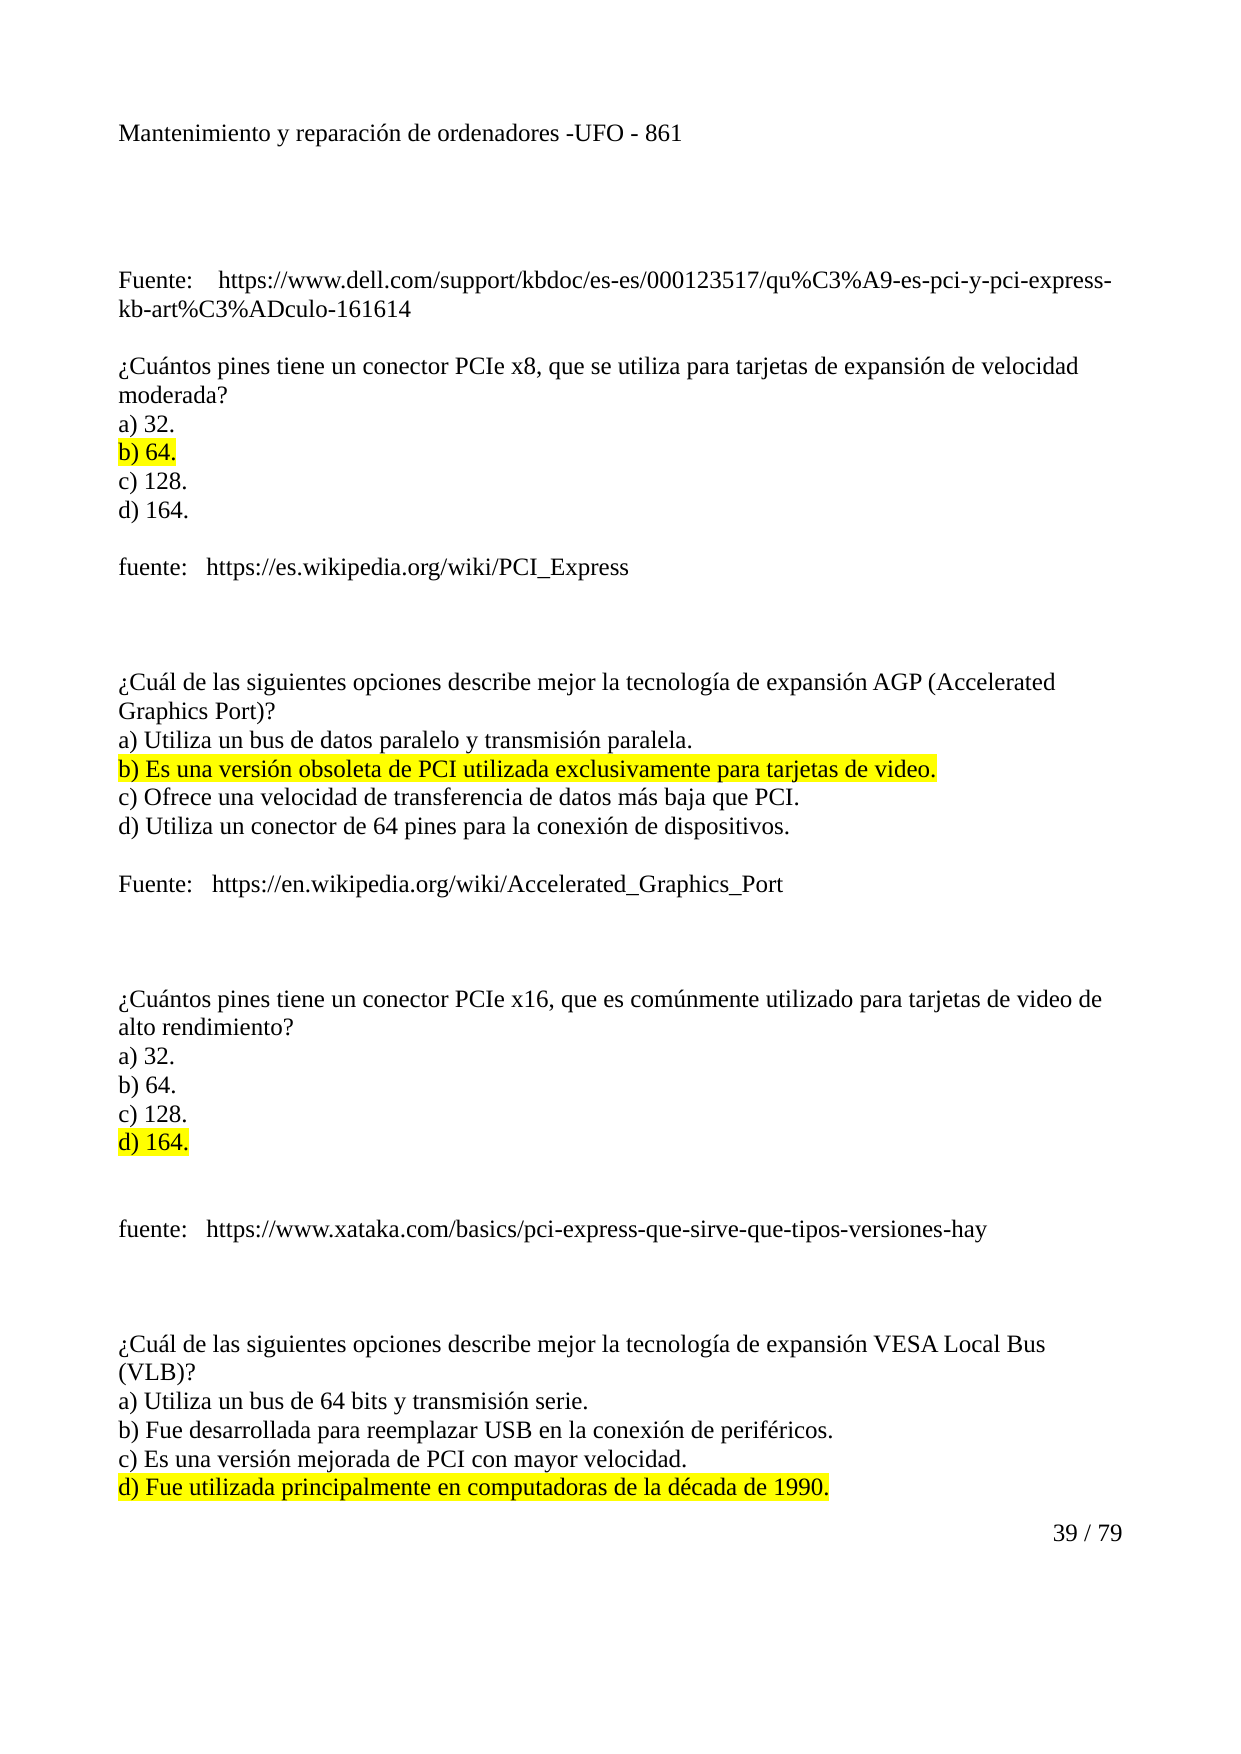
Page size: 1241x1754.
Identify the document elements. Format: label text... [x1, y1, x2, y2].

text b) Es una versión obsoleta de PCI utilizada exclusivamente para tarjetas de video. [118, 754, 1122, 782]
text b) 64. [118, 1070, 1122, 1099]
text fuente: https://www.xataka.com/basics/pci-express-que-sirve-que-tipos-versiones-hay [118, 1214, 1122, 1242]
text Fuente: https://en.wikipedia.org/wiki/Accelerated_Graphics_Port [118, 869, 1122, 897]
text ¿Cuántos pines tiene un conector PCIe x16, que es comúnmente utilizado para tarjetas de video de alto rendimiento? [118, 984, 1122, 1041]
text a) Utiliza un bus de datos paralelo y transmisión paralela. [118, 725, 1122, 754]
text d) 164. [118, 1127, 1122, 1156]
text c) 128. [118, 466, 1122, 495]
text a) 32. [118, 1041, 1122, 1070]
text a) 32. [118, 409, 1122, 437]
text c) Es una versión mejorada de PCI con mayor velocidad. [118, 1444, 1122, 1472]
text a) Utiliza un bus de 64 bits y transmisión serie. [118, 1386, 1122, 1415]
text ¿Cuál de las siguientes opciones describe mejor la tecnología de expansión AGP (Accelerated Graphics Port)? [118, 667, 1122, 725]
text ¿Cuál de las siguientes opciones describe mejor la tecnología de expansión VESA Local Bus (VLB)? [118, 1329, 1122, 1386]
text d) 164. [118, 495, 1122, 524]
text ¿Cuántos pines tiene un conector PCIe x8, que se utiliza para tarjetas de expansión de velocidad moderada? [118, 351, 1122, 409]
text b) Fue desarrollada para reemplazar USB en la conexión de periféricos. [118, 1415, 1122, 1444]
text d) Fue utilizada principalmente en computadoras de la década de 1990. [118, 1472, 1122, 1501]
text c) 128. [118, 1099, 1122, 1127]
text b) 64. [118, 437, 1122, 466]
text fuente: https://es.wikipedia.org/wiki/PCI_Express [118, 552, 1122, 581]
text d) Utiliza un conector de 64 pines para la conexión de dispositivos. [118, 811, 1122, 840]
text Fuente: https://www.dell.com/support/kbdoc/es-es/000123517/qu%C3%A9-es-pci-y-pci-express-kb-art%C3%ADculo-161614 [118, 265, 1122, 322]
text c) Ofrece una velocidad de transferencia de datos más baja que PCI. [118, 782, 1122, 811]
